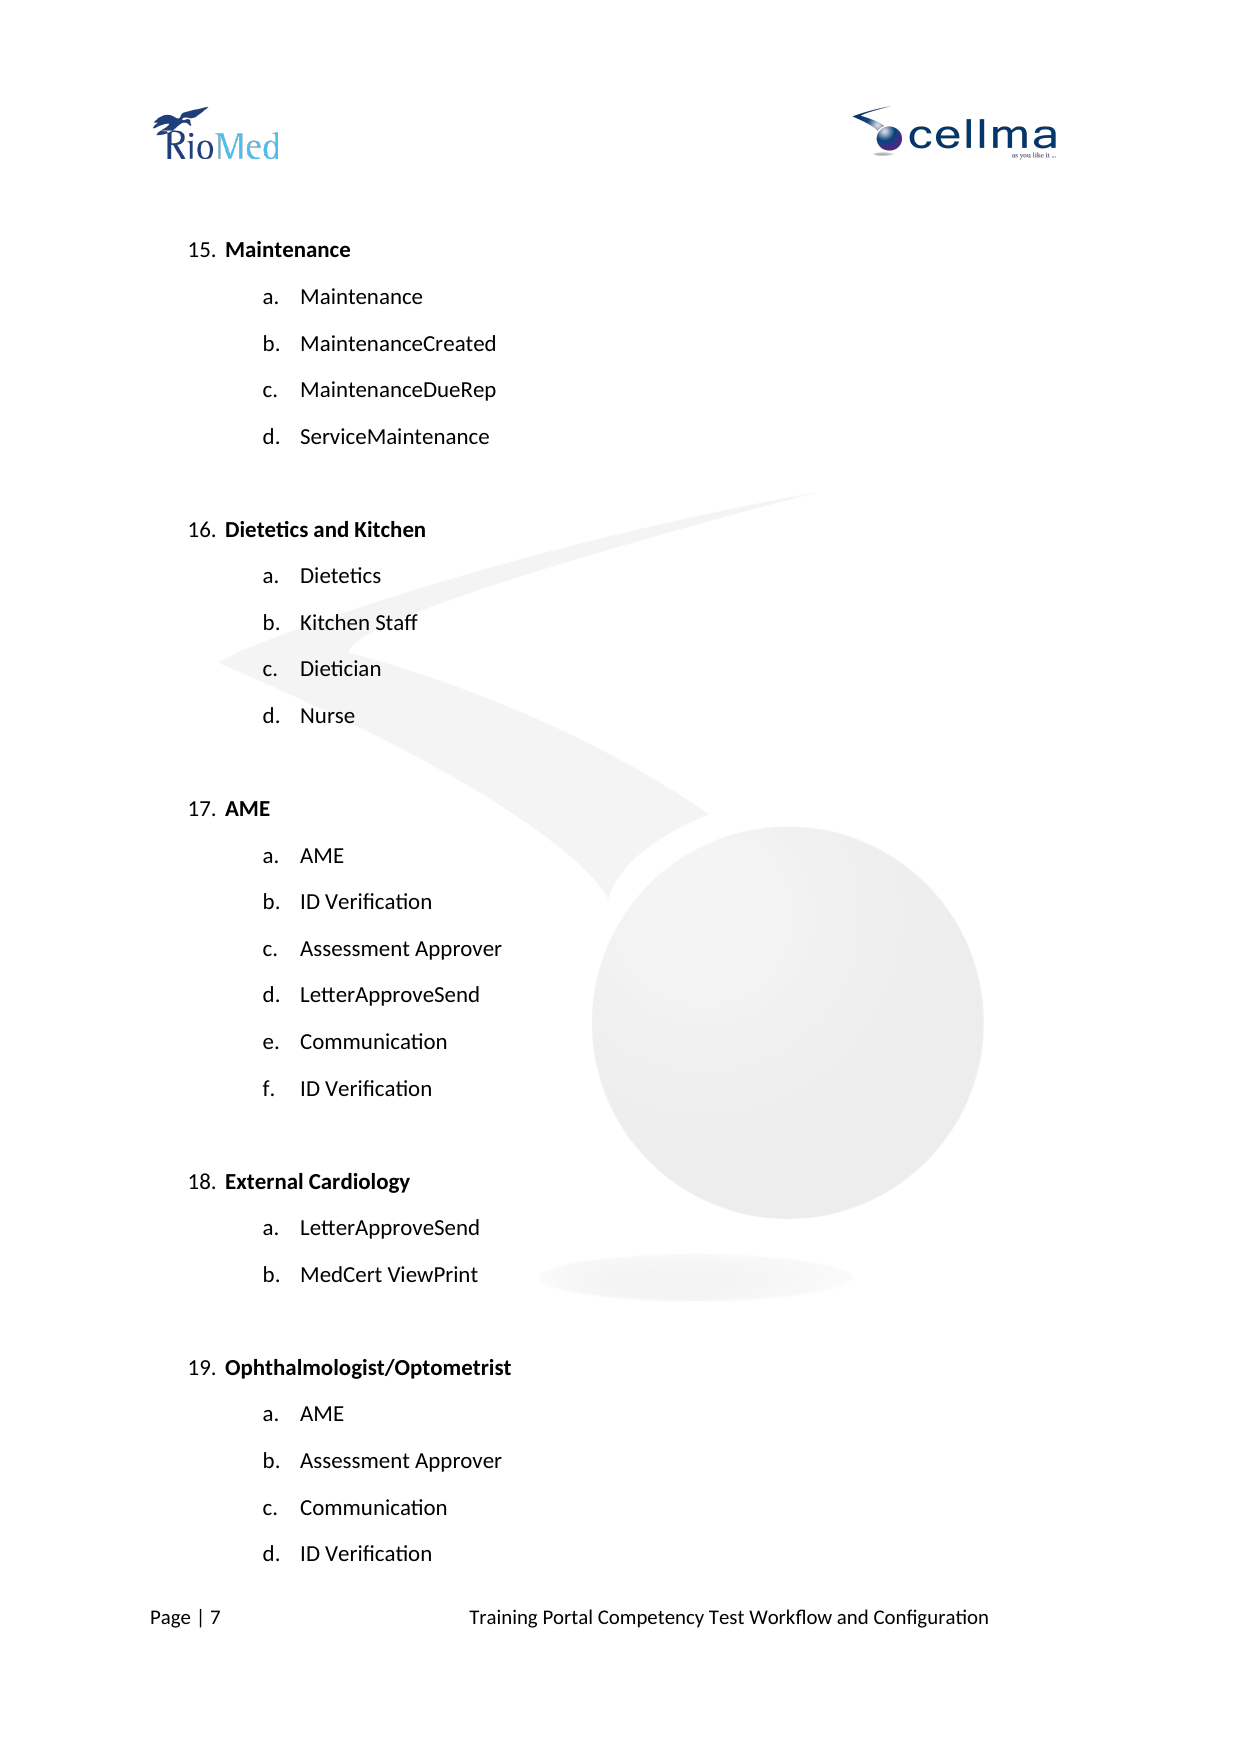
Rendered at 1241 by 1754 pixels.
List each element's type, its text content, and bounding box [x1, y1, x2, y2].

list Communication [262, 1027, 594, 1055]
list Kitchen Staff [367, 608, 1090, 636]
list MaintenanceDueRep [262, 375, 1090, 403]
list ID Verification [262, 1539, 1090, 1567]
list [863, 841, 1090, 869]
list Assessment Approver [262, 1446, 1090, 1474]
list AME [262, 1399, 1090, 1428]
list Dietician [357, 654, 1090, 683]
list AME [262, 841, 583, 869]
list [635, 515, 1090, 543]
list MedCert ViewPrint [262, 1260, 594, 1288]
list [930, 887, 1090, 915]
list [794, 1260, 1090, 1288]
list Assessment Approver [262, 934, 613, 962]
list [968, 1074, 1090, 1102]
list Communication [262, 1493, 1090, 1521]
list Nurse [262, 701, 361, 729]
list [982, 1027, 1090, 1055]
list Dietetics and Kitchen [187, 515, 698, 543]
list [485, 561, 1090, 589]
list MaintenanceCreated [262, 329, 1090, 357]
list Ophthalmologist/Optometrist [187, 1353, 1090, 1381]
list External Cardiology [187, 1167, 693, 1195]
list Kitchen Staff [262, 608, 356, 636]
list Maintenance [262, 282, 1090, 310]
list [883, 1167, 1090, 1195]
list LetterApproveSend [262, 981, 596, 1008]
list [679, 794, 1090, 822]
list [626, 841, 712, 869]
list ServiceMaintenance [262, 422, 1090, 450]
list [980, 981, 1090, 1008]
list AME [187, 794, 524, 822]
list [963, 934, 1090, 962]
list ID Verification [262, 1074, 608, 1102]
list Dietetics [262, 561, 511, 589]
list Maintenance [187, 236, 1090, 263]
list [496, 701, 1090, 729]
list ID Verification [262, 887, 646, 915]
list LetterApproveSend [262, 1213, 1090, 1241]
